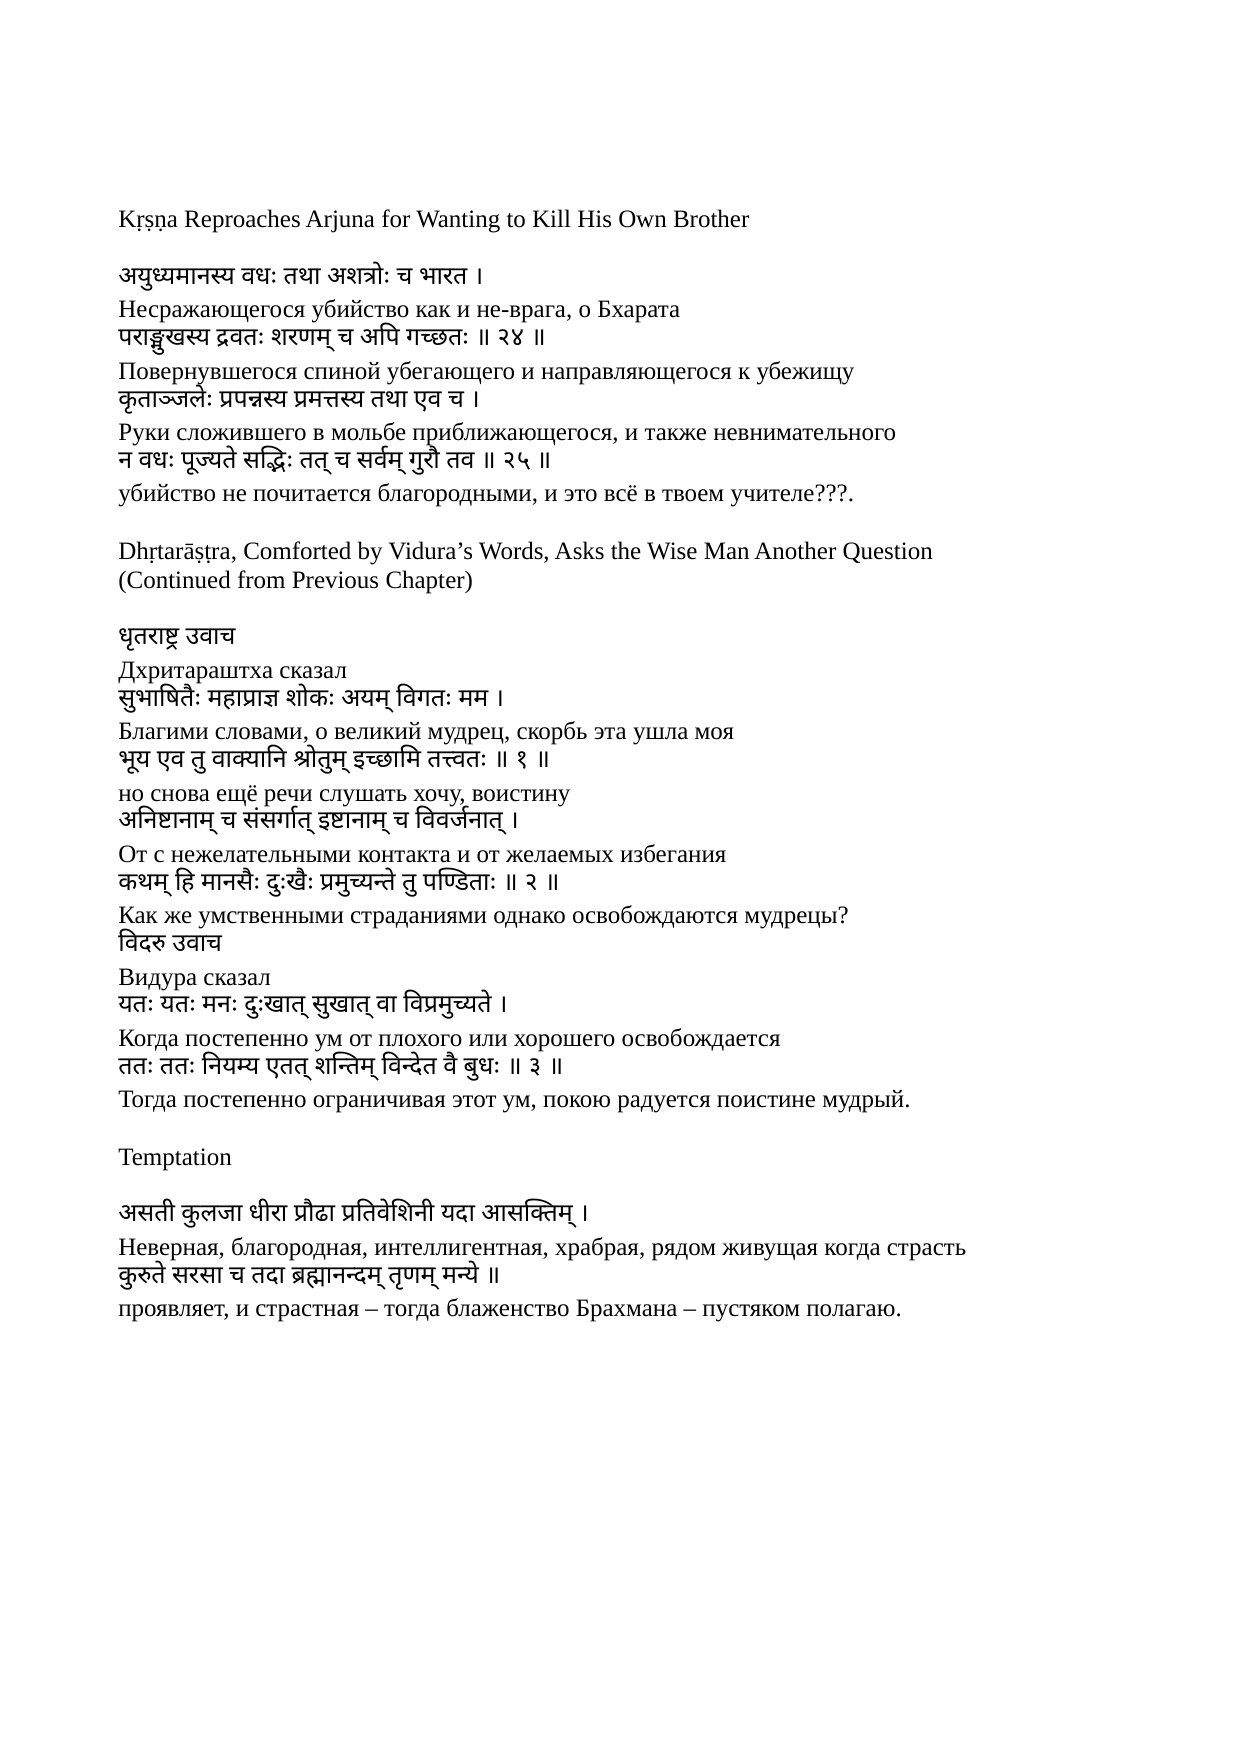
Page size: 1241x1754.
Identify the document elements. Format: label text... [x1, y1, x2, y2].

text Как же умственными страданиями однако освобождаются мудрецы? [118, 900, 1122, 929]
text но снова ещё речи слушать хочу, воистину [118, 778, 1122, 806]
text ततः ततः नियम्य एतत् शन्तिम् विन्देत वै बुधः ॥ ३ ॥ [118, 1052, 1122, 1084]
text Несражающегося убийство как и не-врага, о Бхарата [118, 294, 1122, 323]
text От с нежелательными контакта и от желаемых избегания [118, 839, 1122, 868]
text भूय एव तु वाक्यानि श्रोतुम् इच्छामि तत्त्वतः ॥ १ ॥ [118, 745, 1122, 778]
text Kṛṣṇa Reproaches Arjuna for Wanting to Kill His Own Brother [118, 204, 1122, 233]
text पराङ्मुखस्य द्रवतः शरणम् च अपि गच्छतः ॥ २४ ॥ [118, 323, 1122, 356]
text Дхритараштха сказал [118, 655, 1122, 684]
text Dhṛtarāṣṭra, Comforted by Vidura’s Words, Asks the Wise Man Another Question [118, 536, 1122, 565]
text Неверная, благородная, интеллигентная, храбрая, рядом живущая когда страсть [118, 1232, 1122, 1261]
text कुरुते सरसा च तदा ब्रह्मानन्दम् तृणम् मन्ये ॥ [118, 1261, 1122, 1293]
text धृतराष्ट्र उवाच [118, 622, 1122, 655]
text असती कुलजा धीरा प्रौढा प्रतिवेशिनी यदा आसक्तिम् । [118, 1199, 1122, 1232]
text Temptation [118, 1142, 1122, 1171]
text Благими словами, о великий мудрец, скорбь эта ушла моя [118, 716, 1122, 745]
text यतः यतः मनः दुःखात् सुखात् वा विप्रमुच्यते । [118, 990, 1122, 1023]
text проявляет, и страстная – тогда блаженство Брахмана – пустяком полагаю. [118, 1293, 1122, 1322]
text कथम् हि मानसैः दुःखैः प्रमुच्यन्ते तु पण्डिताः ॥ २ ॥ [118, 868, 1122, 900]
text न वधः पूज्यते सद्भिः तत् च सर्वम् गुरौ तव ॥ २५ ॥ [118, 446, 1122, 478]
text Руки сложившего в мольбе приближающегося, и также невнимательного [118, 417, 1122, 446]
text Видура сказал [118, 962, 1122, 990]
text अनिष्टानाम् च संसर्गात् इष्टानाम् च विवर्जनात् । [118, 806, 1122, 839]
text विदरु उवाच [118, 929, 1122, 962]
text अयुध्यमानस्य वधः तथा अशत्रोः च भारत । [118, 262, 1122, 294]
text Когда постепенно ум от плохого или хорошего освобождается [118, 1023, 1122, 1052]
text कृताञ्जलेः प्रपन्नस्य प्रमत्तस्य तथा एव च । [118, 384, 1122, 417]
text Тогда постепенно ограничивая этот ум, покою радуется поистине мудрый. [118, 1084, 1122, 1113]
text सुभाषितैः महाप्राज्ञ शोकः अयम् विगतः मम । [118, 684, 1122, 716]
text убийство не почитается благородными, и это всё в твоем учителе???. [118, 478, 1122, 507]
text (Continued from Previous Chapter) [118, 565, 1122, 593]
text Повернувшегося спиной убегающего и направляющегося к убежищу [118, 356, 1122, 384]
